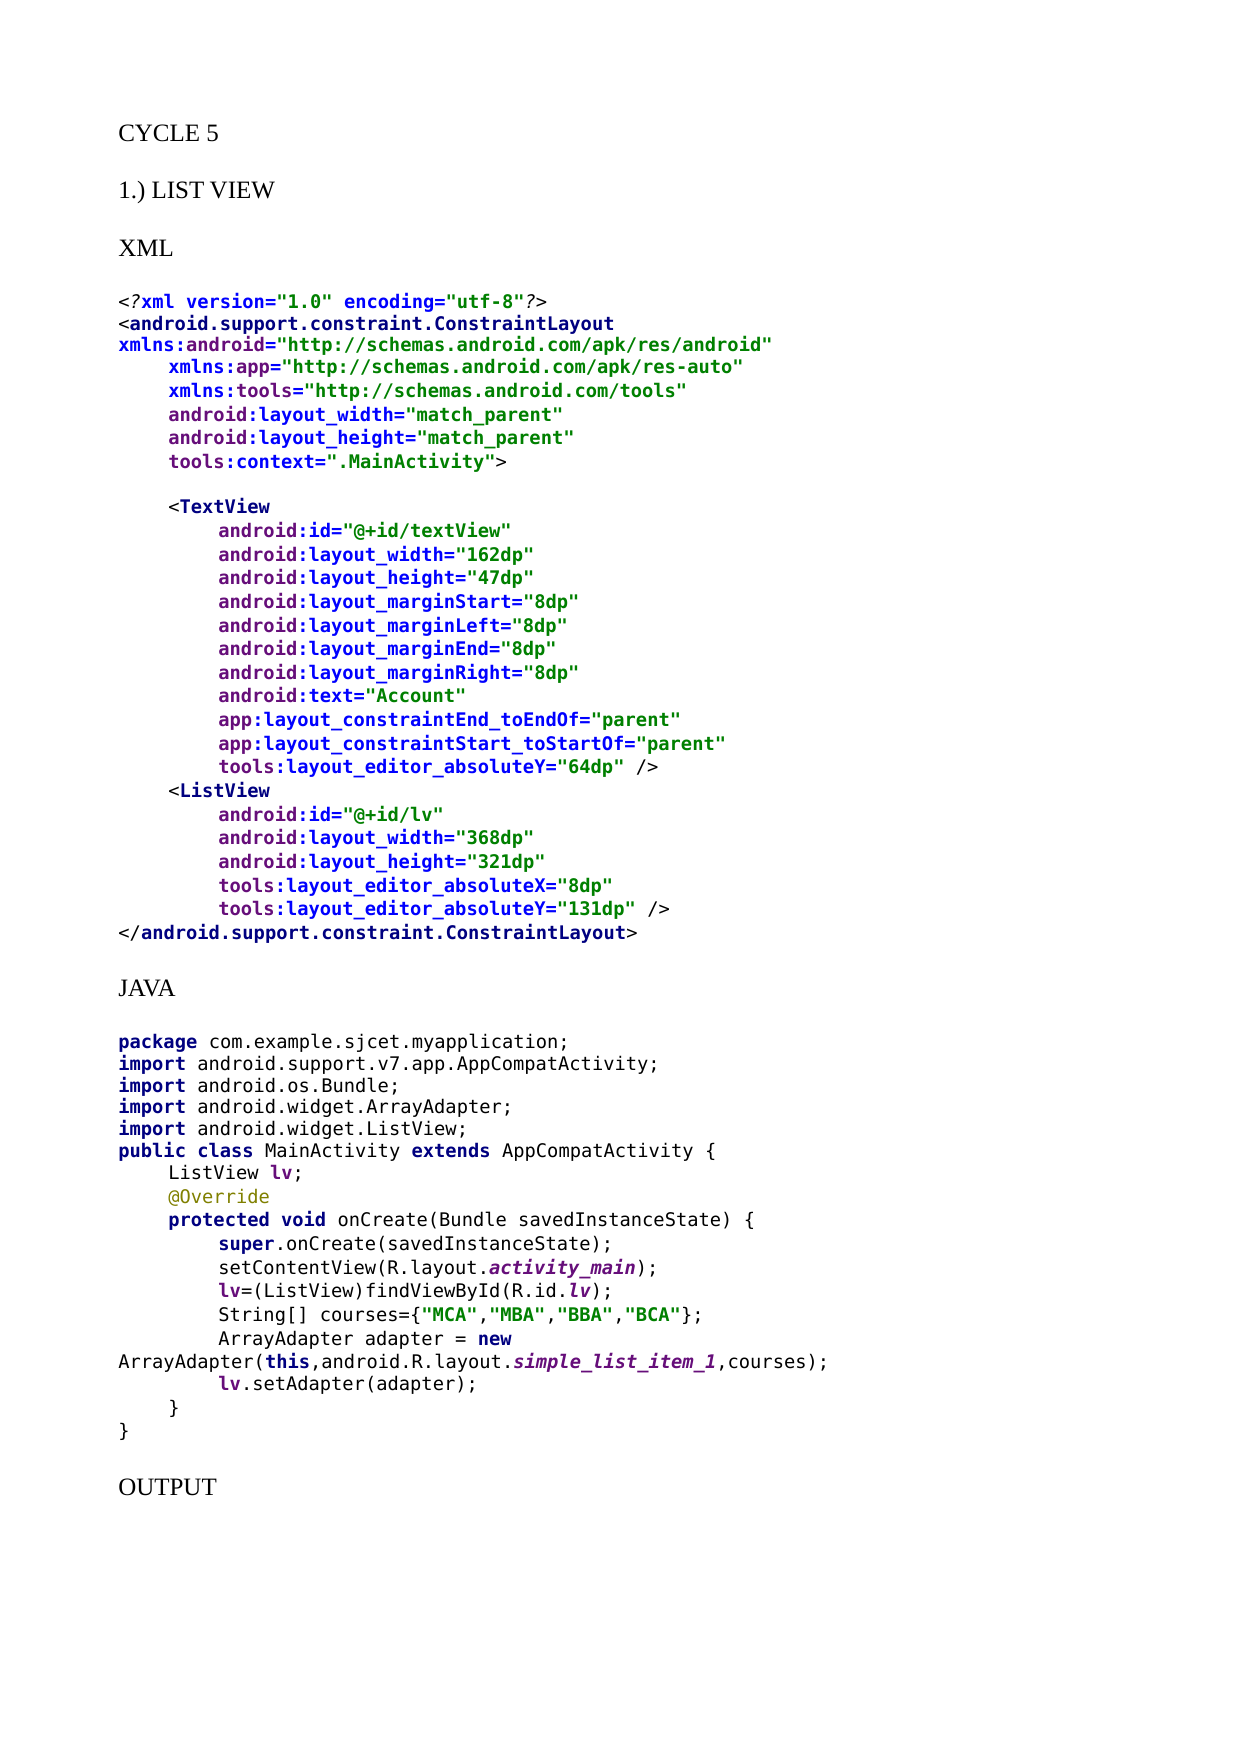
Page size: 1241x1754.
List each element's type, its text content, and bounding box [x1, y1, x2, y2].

text } [118, 1420, 1122, 1442]
text xmlns:tools="http://schemas.android.com/tools" [118, 380, 1122, 403]
text android:text="Account" [118, 686, 1122, 709]
text CYCLE 5 [118, 118, 1122, 147]
text String[] courses={"MCA","MBA","BBA","BCA"}; [118, 1304, 1122, 1328]
text app:layout_constraintEnd_toEndOf="parent" [118, 709, 1122, 733]
text } [118, 1397, 1122, 1420]
text android:layout_height="47dp" [118, 567, 1122, 591]
text <?xml version="1.0" encoding="utf-8"?> [118, 291, 1122, 312]
text <android.support.constraint.ConstraintLayout xmlns:android="http://schemas.android.com/apk/res/android" [118, 312, 1122, 356]
text app:layout_constraintStart_toStartOf="parent" [118, 733, 1122, 756]
text android:layout_height="match_parent" [118, 427, 1122, 451]
text android:id="@+id/textView" [118, 520, 1122, 544]
text import android.widget.ListView; [118, 1118, 1122, 1140]
text ListView lv; [118, 1162, 1122, 1186]
text tools:layout_editor_absoluteY="131dp" /> [118, 898, 1122, 922]
text import android.support.v7.app.AppCompatActivity; [118, 1053, 1122, 1074]
text android:layout_marginStart="8dp" [118, 591, 1122, 614]
text </android.support.constraint.ConstraintLayout> [118, 922, 1122, 944]
text android:layout_width="162dp" [118, 544, 1122, 567]
text 1.) LIST VIEW [118, 176, 1122, 204]
text android:layout_width="match_parent" [118, 403, 1122, 427]
text @Override [118, 1186, 1122, 1209]
text tools:layout_editor_absoluteY="64dp" /> [118, 756, 1122, 780]
text android:layout_height="321dp" [118, 851, 1122, 875]
text android:layout_width="368dp" [118, 827, 1122, 851]
text xmlns:app="http://schemas.android.com/apk/res-auto" [118, 356, 1122, 380]
text setContentView(R.layout.activity_main); [118, 1257, 1122, 1280]
text XML [118, 233, 1122, 262]
text package com.example.sjcet.myapplication; [118, 1031, 1122, 1053]
text tools:layout_editor_absoluteX="8dp" [118, 875, 1122, 898]
text protected void onCreate(Bundle savedInstanceState) { [118, 1209, 1122, 1233]
text <TextView [118, 496, 1122, 520]
text ArrayAdapter adapter = new ArrayAdapter(this,android.R.layout.simple_list_item_1,courses); [118, 1328, 1122, 1373]
text import android.widget.ArrayAdapter; [118, 1096, 1122, 1118]
text OUTPUT [118, 1472, 1122, 1501]
text android:layout_marginLeft="8dp" [118, 614, 1122, 638]
text import android.os.Bundle; [118, 1074, 1122, 1096]
text public class MainActivity extends AppCompatActivity { [118, 1140, 1122, 1162]
text lv=(ListView)findViewById(R.id.lv); [118, 1280, 1122, 1304]
text lv.setAdapter(adapter); [118, 1373, 1122, 1397]
text JAVA [118, 973, 1122, 1002]
text super.onCreate(savedInstanceState); [118, 1233, 1122, 1257]
text android:layout_marginEnd="8dp" [118, 638, 1122, 662]
text <ListView [118, 780, 1122, 804]
text android:layout_marginRight="8dp" [118, 662, 1122, 686]
text android:id="@+id/lv" [118, 804, 1122, 827]
text tools:context=".MainActivity"> [118, 451, 1122, 474]
